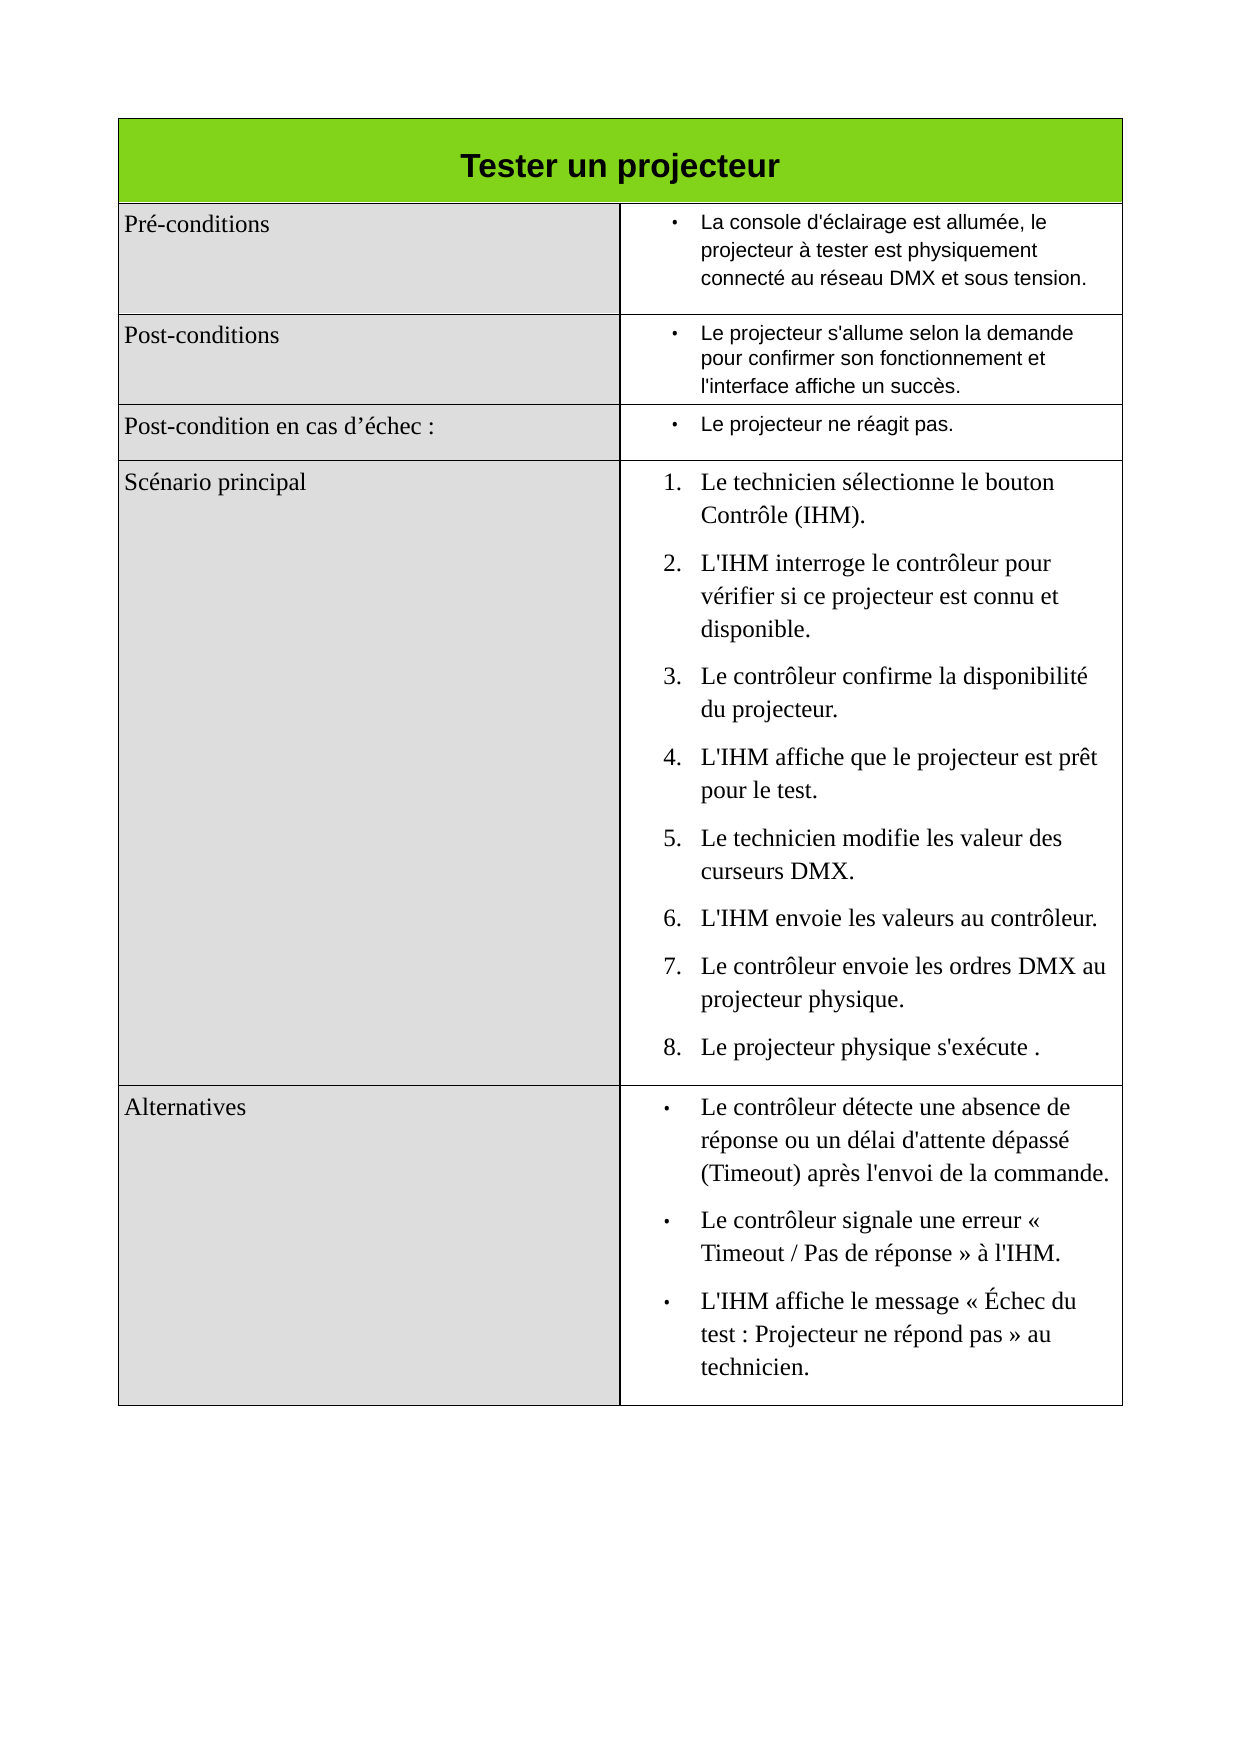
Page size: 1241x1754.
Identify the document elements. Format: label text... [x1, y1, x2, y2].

table_header Tester un projecteur [119, 119, 1122, 202]
table_cell Le projecteur ne réagit pas. [621, 405, 1122, 460]
table_cell Pré-conditions [119, 204, 619, 313]
table_cell Scénario principal [119, 461, 619, 1085]
table_cell Le contrôleur détecte une absence de réponse ou un délai d'attente dépassé (Timeout) après l'envoi de la commande. Le contrôleur signale une erreur « Timeout / Pas de réponse » à l'IHM. L'IHM affiche le message « Échec du test : Projecteur ne répond pas » au technicien. [621, 1086, 1122, 1405]
table_cell Le technicien sélectionne le bouton Contrôle (IHM). L'IHM interroge le contrôleur pour vérifier si ce projecteur est connu et disponible. Le contrôleur confirme la disponibilité du projecteur. L'IHM affiche que le projecteur est prêt pour le test. Le technicien modifie les valeur des curseurs DMX. L'IHM envoie les valeurs au contrôleur. Le contrôleur envoie les ordres DMX au projecteur physique. Le projecteur physique s'exécute . [621, 461, 1122, 1085]
table_cell Le projecteur s'allume selon la demande pour confirmer son fonctionnement et l'interface affiche un succès. [621, 315, 1122, 404]
table_cell Alternatives [119, 1086, 619, 1405]
table_cell La console d'éclairage est allumée, le projecteur à tester est physiquement connecté au réseau DMX et sous tension. [621, 204, 1122, 313]
table_cell Post-conditions [119, 315, 619, 404]
table_cell Post-condition en cas d’échec : [119, 405, 619, 460]
